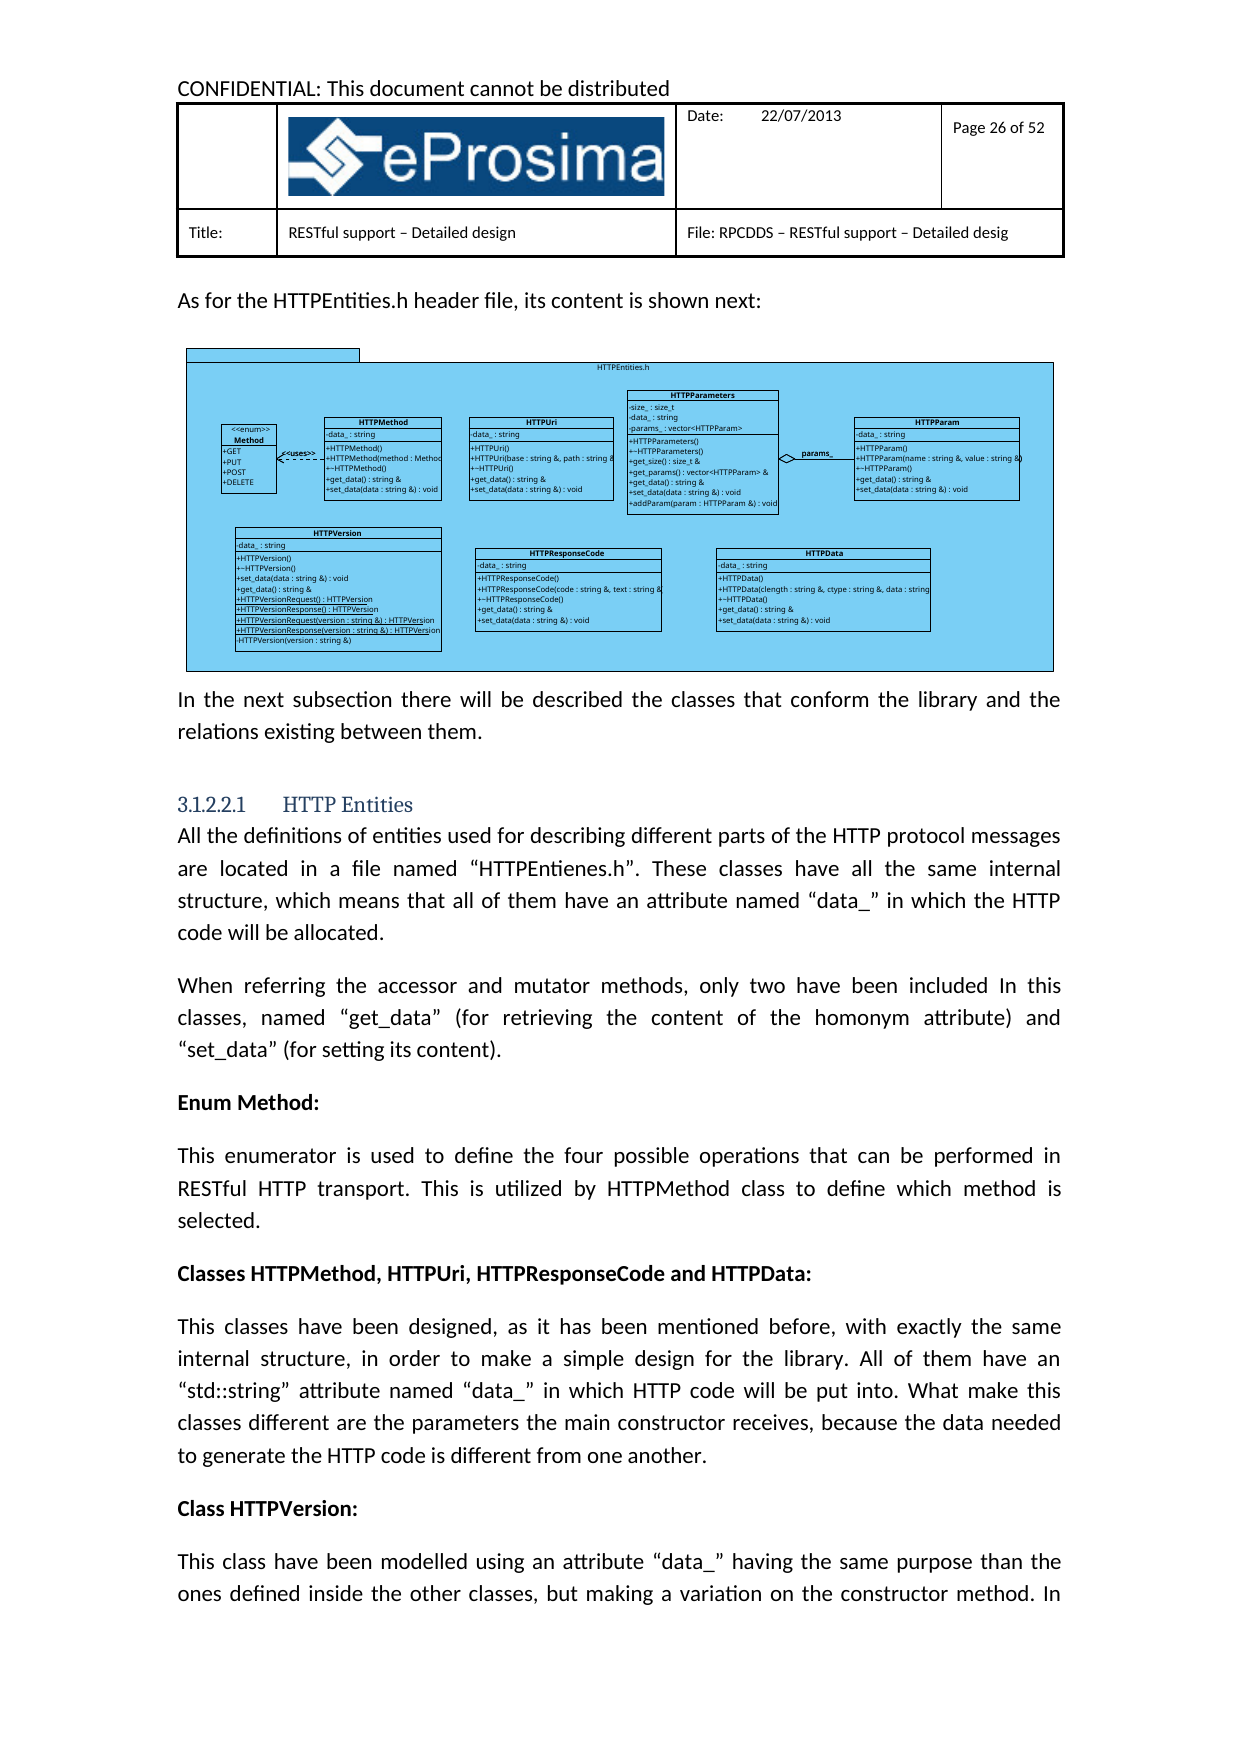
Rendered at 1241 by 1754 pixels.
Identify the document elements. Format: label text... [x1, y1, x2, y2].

text As for the HTTPEntities.h header file, its content is shown next: [177, 286, 1063, 314]
text Enum Method: [177, 1088, 1063, 1117]
text This enumerator is used to define the four possible operations that can be performed in RESTful HTTP transport. This is utilized by HTTPMethod class to define which method is selected. [177, 1142, 1063, 1234]
text Classes HTTPMethod, HTTPUri, HTTPResponseCode and HTTPData: [177, 1259, 1063, 1287]
text All the definitions of entities used for describing different parts of the HTTP protocol messages are located in a file named “HTTPEntienes.h”. These classes have all the same internal structure, which means that all of them have an attribute named “data_” in which the HTTP code will be allocated. [177, 822, 1063, 946]
text When referring the accessor and mutator methods, only two have been included In this classes, named “get_data” (for retrieving the content of the homonym attribute) and “set_data” (for setting its content). [177, 971, 1063, 1063]
text Class HTTPVersion: [177, 1494, 1063, 1522]
picture [288, 117, 665, 196]
text In the next subsection there will be described the classes that conform the library and the relations existing between them. [177, 681, 1063, 746]
text This class have been modelled using an attribute “data_” having the same purpose than the ones defined inside the other classes, but making a variation on the constructor method. In [177, 1547, 1063, 1607]
text This classes have been designed, as it has been mentioned before, with exactly the same internal structure, in order to make a simple design for the library. All of them have an “std::string” attribute named “data_” in which HTTP code will be put into. What make this classes different are the parameters the main constructor receives, because the data needed to generate the HTTP code is different from one another. [177, 1312, 1063, 1469]
subtitle HTTP Entities [177, 791, 1063, 818]
